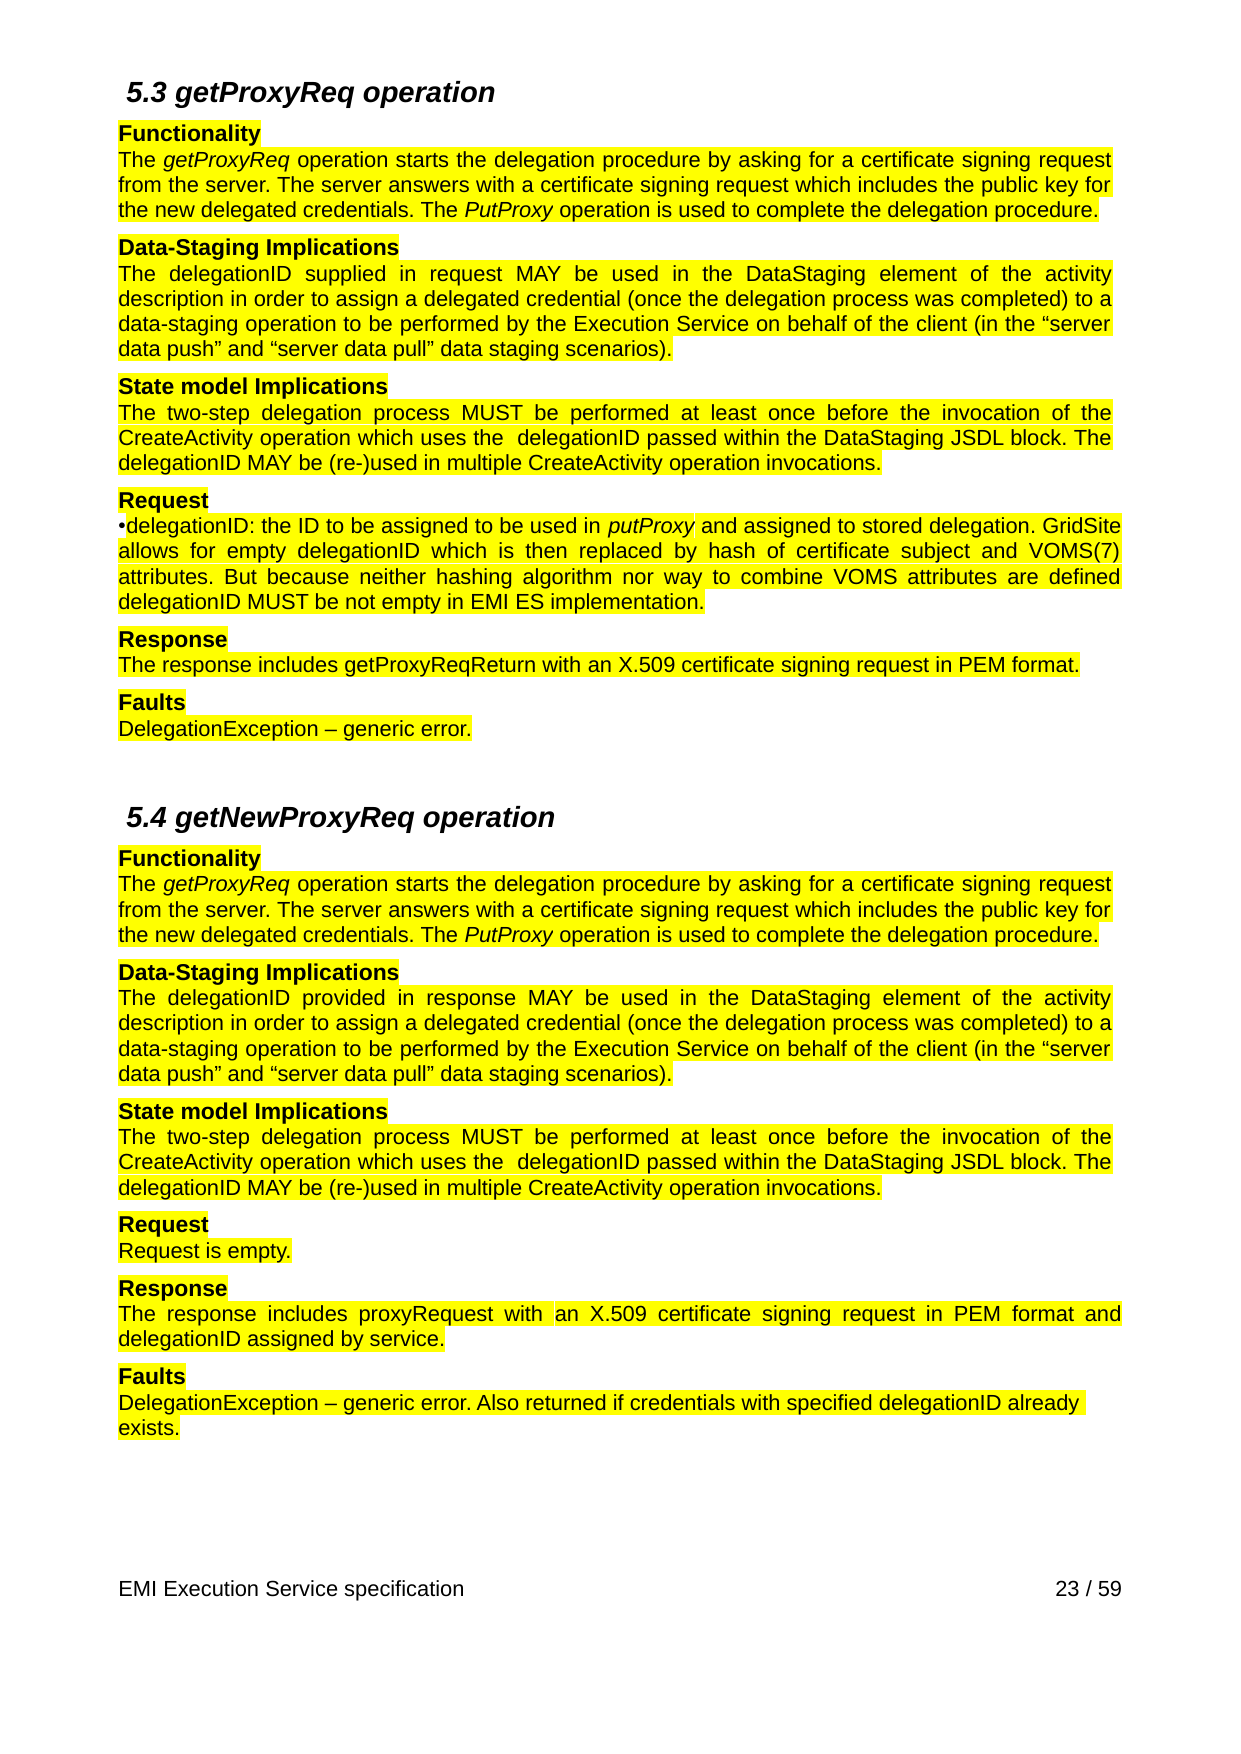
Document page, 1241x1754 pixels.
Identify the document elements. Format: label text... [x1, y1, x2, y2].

subtitle getProxyReq operation [118, 75, 1122, 108]
list Response [118, 1275, 1122, 1301]
list The response includes getProxyReqReturn with an X.509 certificate signing request in PEM format. [118, 652, 1122, 677]
text Data-Staging Implications [118, 234, 1122, 260]
list Request [118, 487, 1122, 513]
text Faults [118, 1363, 1122, 1390]
text The delegationID supplied in request MAY be used in the DataStaging element of the activity description in order to assign a delegated credential (once the delegation process was completed) to a data-staging operation to be performed by the Execution Service on behalf of the client (in the “server data push” and “server data pull” data staging scenarios). [118, 260, 1113, 361]
text DelegationException – generic error. [118, 715, 1122, 741]
list delegationID: the ID to be assigned to be used in putProxy and assigned to stored delegation. GridSite allows for empty delegationID which is then replaced by hash of certificate subject and VOMS(7) attributes. But because neither hashing algorithm nor way to combine VOMS attributes are defined delegationID MUST be not empty in EMI ES implementation. [118, 513, 1122, 614]
text The getProxyReq operation starts the delegation procedure by asking for a certificate signing request from the server. The server answers with a certificate signing request which includes the public key for the new delegated credentials. The PutProxy operation is used to complete the delegation procedure. [118, 147, 1113, 222]
text The delegationID provided in response MAY be used in the DataStaging element of the activity description in order to assign a delegated credential (once the delegation process was completed) to a data-staging operation to be performed by the Execution Service on behalf of the client (in the “server data push” and “server data pull” data staging scenarios). [118, 985, 1113, 1086]
list Functionality [118, 845, 1122, 871]
text Request is empty. [118, 1238, 1122, 1263]
text State model Implications [118, 373, 1122, 399]
text Faults [118, 689, 1122, 715]
text Data-Staging Implications [118, 959, 1122, 985]
text The two-step delegation process MUST be performed at least once before the invocation of the CreateActivity operation which uses the delegationID passed within the DataStaging JSDL block. The delegationID MAY be (re-)used in multiple CreateActivity operation invocations. [118, 1124, 1113, 1200]
list Functionality [118, 120, 1122, 147]
text DelegationException – generic error. Also returned if credentials with specified delegationID already exists. [118, 1390, 1122, 1440]
list Response [118, 626, 1122, 652]
list Request [118, 1211, 1122, 1238]
text The getProxyReq operation starts the delegation procedure by asking for a certificate signing request from the server. The server answers with a certificate signing request which includes the public key for the new delegated credentials. The PutProxy operation is used to complete the delegation procedure. [118, 871, 1113, 947]
subtitle getNewProxyReq operation [118, 800, 1122, 833]
text State model Implications [118, 1098, 1122, 1124]
list The response includes proxyRequest with an X.509 certificate signing request in PEM format and delegationID assigned by service. [118, 1301, 1122, 1352]
text The two-step delegation process MUST be performed at least once before the invocation of the CreateActivity operation which uses the delegationID passed within the DataStaging JSDL block. The delegationID MAY be (re-)used in multiple CreateActivity operation invocations. [118, 399, 1113, 475]
